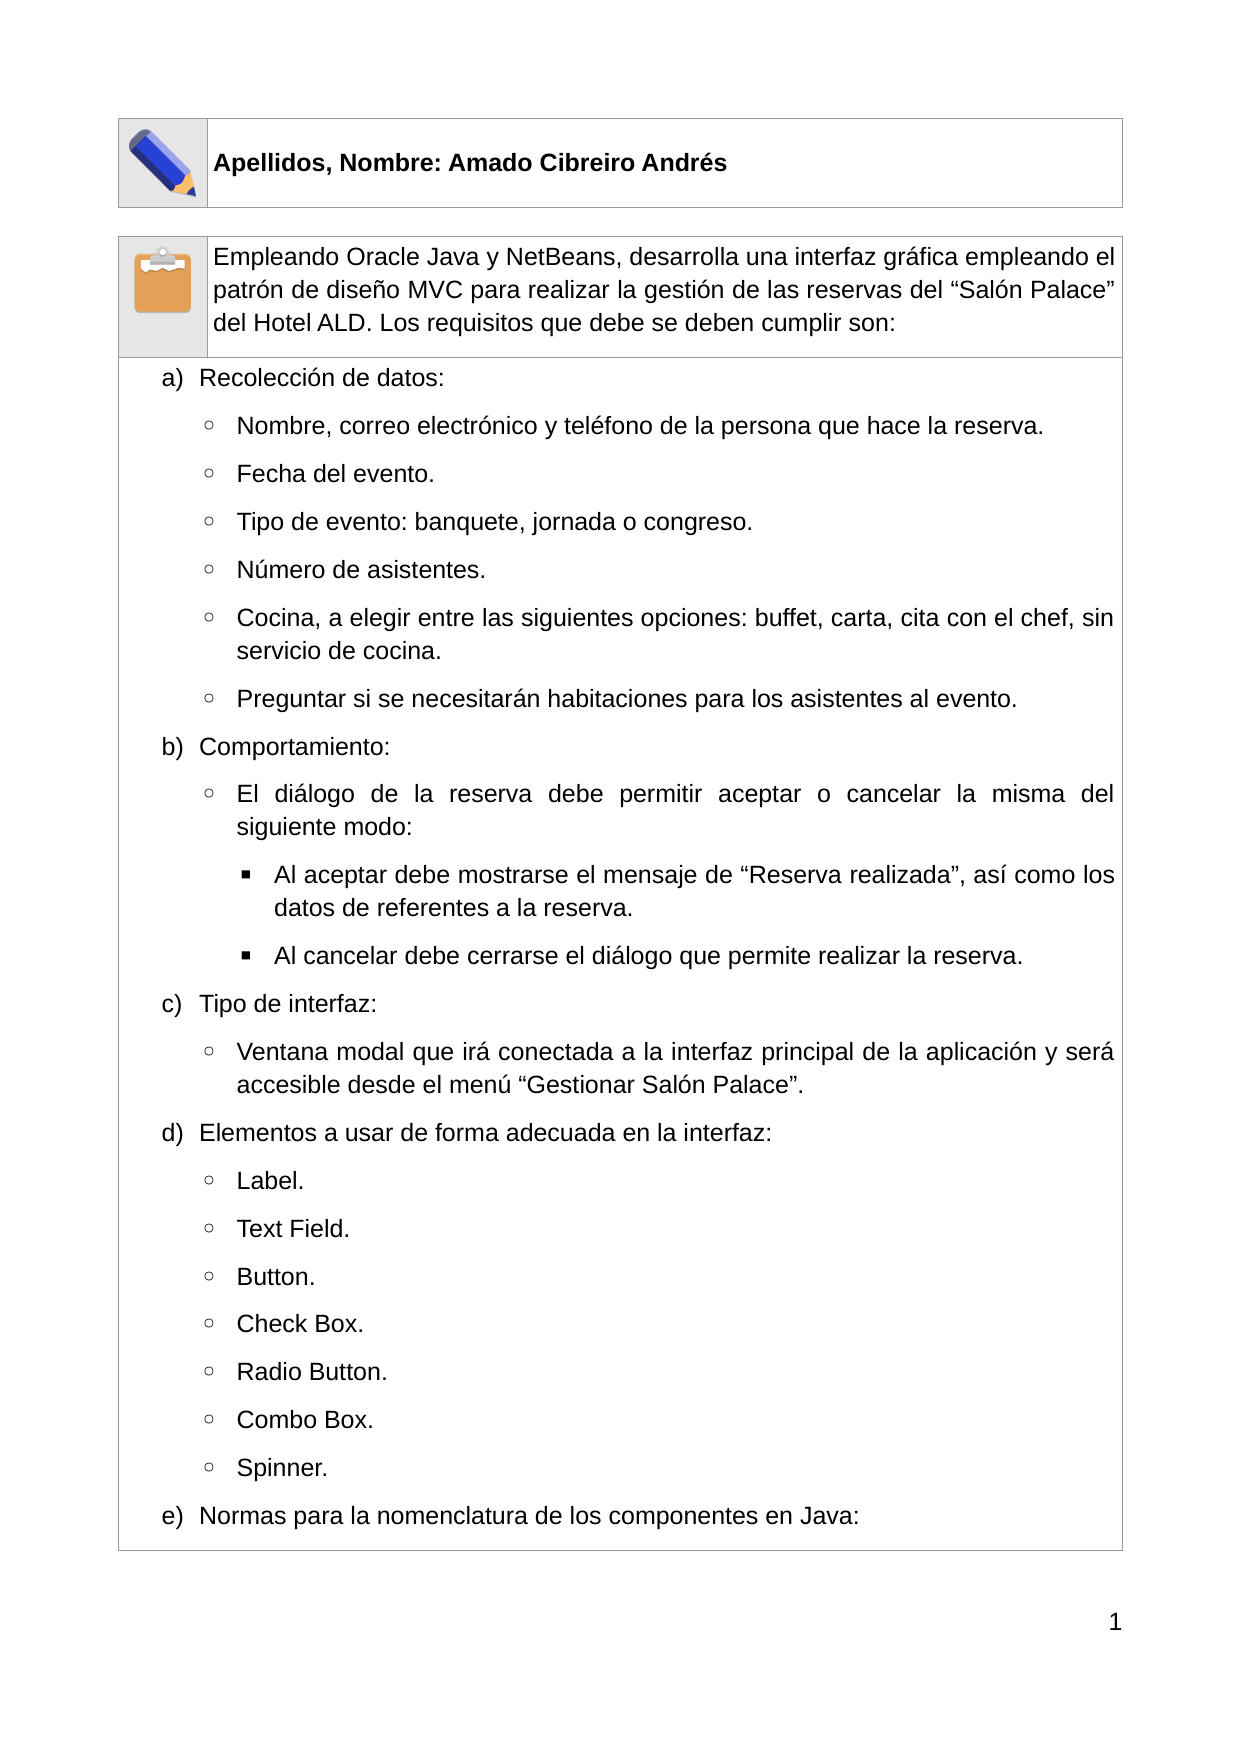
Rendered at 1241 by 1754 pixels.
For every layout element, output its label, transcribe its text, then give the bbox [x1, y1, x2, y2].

table_header Empleando Oracle Java y NetBeans, desarrolla una interfaz gráfica empleando el patrón de diseño MVC para realizar la gestión de las reservas del “Salón Palace” del Hotel ALD. Los requisitos que debe se deben cumplir son: [208, 237, 1122, 357]
table_header [119, 237, 207, 357]
table_header [119, 119, 207, 207]
table_header Apellidos, Nombre: Amado Cibreiro Andrés [208, 119, 1122, 207]
table_cell Recolección de datos: Nombre, correo electrónico y teléfono de la persona que hace la reserva. Fecha del evento. Tipo de evento: banquete, jornada o congreso. Número de asistentes. Cocina, a elegir entre las siguientes opciones: buffet, carta, cita con el chef, sin servicio de cocina. Preguntar si se necesitarán habitaciones para los asistentes al evento. Comportamiento: El diálogo de la reserva debe permitir aceptar o cancelar la misma del siguiente modo: Al aceptar debe mostrarse el mensaje de “Reserva realizada”, así como los datos de referentes a la reserva. Al cancelar debe cerrarse el diálogo que permite realizar la reserva. Tipo de interfaz: Ventana modal que irá conectada a la interfaz principal de la aplicación y será accesible desde el menú “Gestionar Salón Palace”. Elementos a usar de forma adecuada en la interfaz: Label. Text Field. Button. Check Box. Radio Button. Combo Box. Spinner. Normas para la nomenclatura de los componentes en Java: Establecer nomenclatura adecuada para cada uno de los componentes en formato camelCase. Comportamiento de los elementos: Todos los elementos deben proporcionar un tooltip descriptivo en relación a la funcionalidad. Forma de entrega: Añade a este documento las capturas de pantalla en las que se muestre la aplicación en funcionamiento. Entrega el proyecto de NetBeans, incluyendo el distribuible, comprimido en formato zip empleando la nomenclatura siguiente: UD1_apellido1_apellido2_nombre_tarea_3.zip [119, 358, 1122, 1550]
